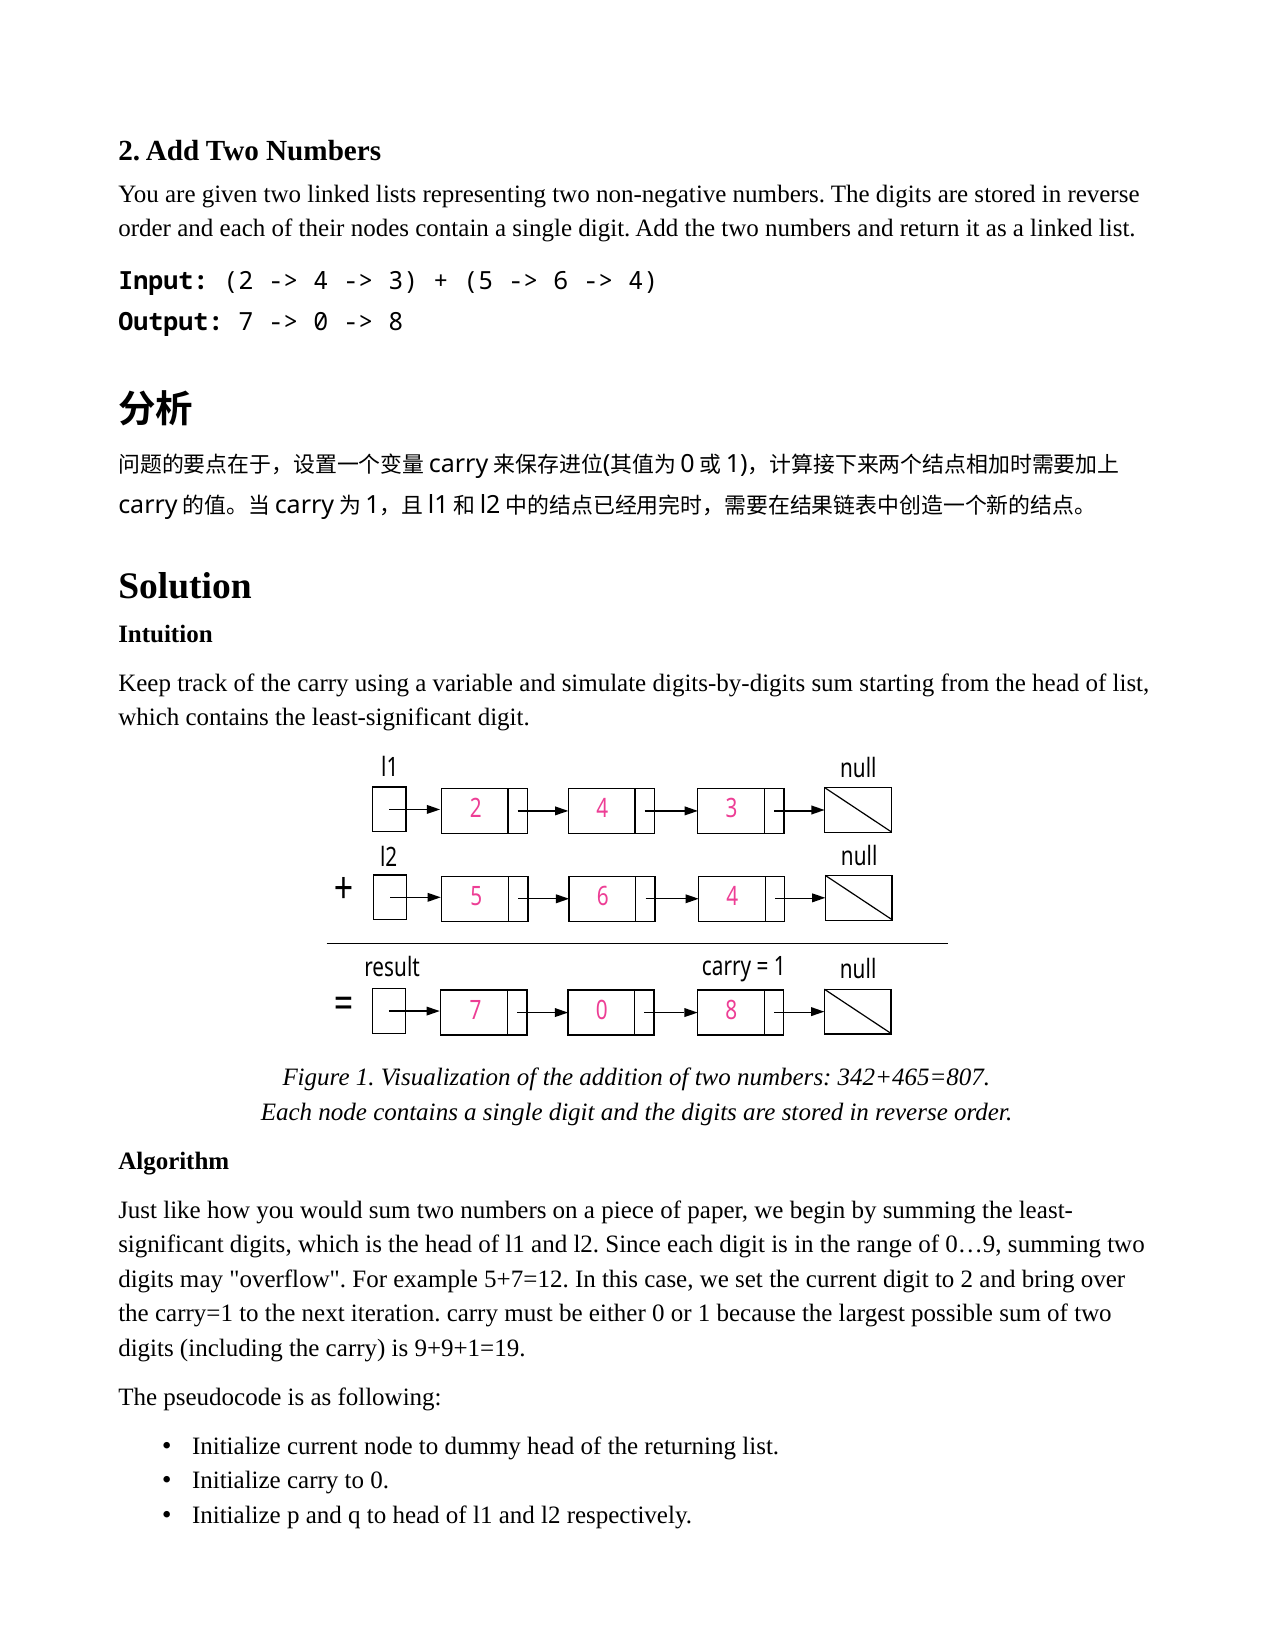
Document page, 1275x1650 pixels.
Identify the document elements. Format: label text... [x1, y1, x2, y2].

text Just like how you would sum two numbers on a piece of paper, we begin by summing the least-significant digits, which is the head of l1 and l2. Since each digit is in the range of 0…9, summing two digits may "overflow". For example 5+7=12. In this case, we set the current digit to 2 and bring over the carry=1 to the next iteration. carry must be either 0 or 1 because the largest possible sum of two digits (including the carry) is 9+9+1=19. [118, 1195, 1157, 1362]
text Algorithm [118, 1146, 1157, 1175]
list Initialize p and q to head of l1 and l2 respectively. [162, 1500, 1157, 1529]
list Initialize current node to dummy head of the returning list. [162, 1431, 1157, 1460]
text Figure 1. Visualization of the addition of two numbers: 342+465=807. Each node contains a single digit and the digits are stored in reverse order. [118, 1062, 1157, 1126]
text Intuition [118, 619, 1157, 648]
subtitle 2. Add Two Numbers [118, 133, 1157, 166]
text 问题的要点在于，设置一个变量carry来保存进位(其值为0或1)，计算接下来两个结点相加时需要加上carry的值。当carry为1，且l1和l2中的结点已经用完时，需要在结果链表中创造一个新的结点。 [118, 446, 1157, 521]
subtitle 分析 [118, 379, 1157, 434]
text Keep track of the carry using a variable and simulate digits-by-digits sum starting from the head of list, which contains the least-significant digit. [118, 668, 1157, 731]
text Input: (2 -> 4 -> 3) + (5 -> 6 -> 4) Output: 7 -> 0 -> 8 [118, 262, 1157, 337]
text The pseudocode is as following: [118, 1382, 1157, 1411]
subtitle Solution [118, 563, 1157, 606]
text You are given two linked lists representing two non-negative numbers. The digits are stored in reverse order and each of their nodes contain a single digit. Add the two numbers and return it as a linked list. [118, 179, 1157, 242]
list Initialize carry to 0. [162, 1466, 1157, 1494]
